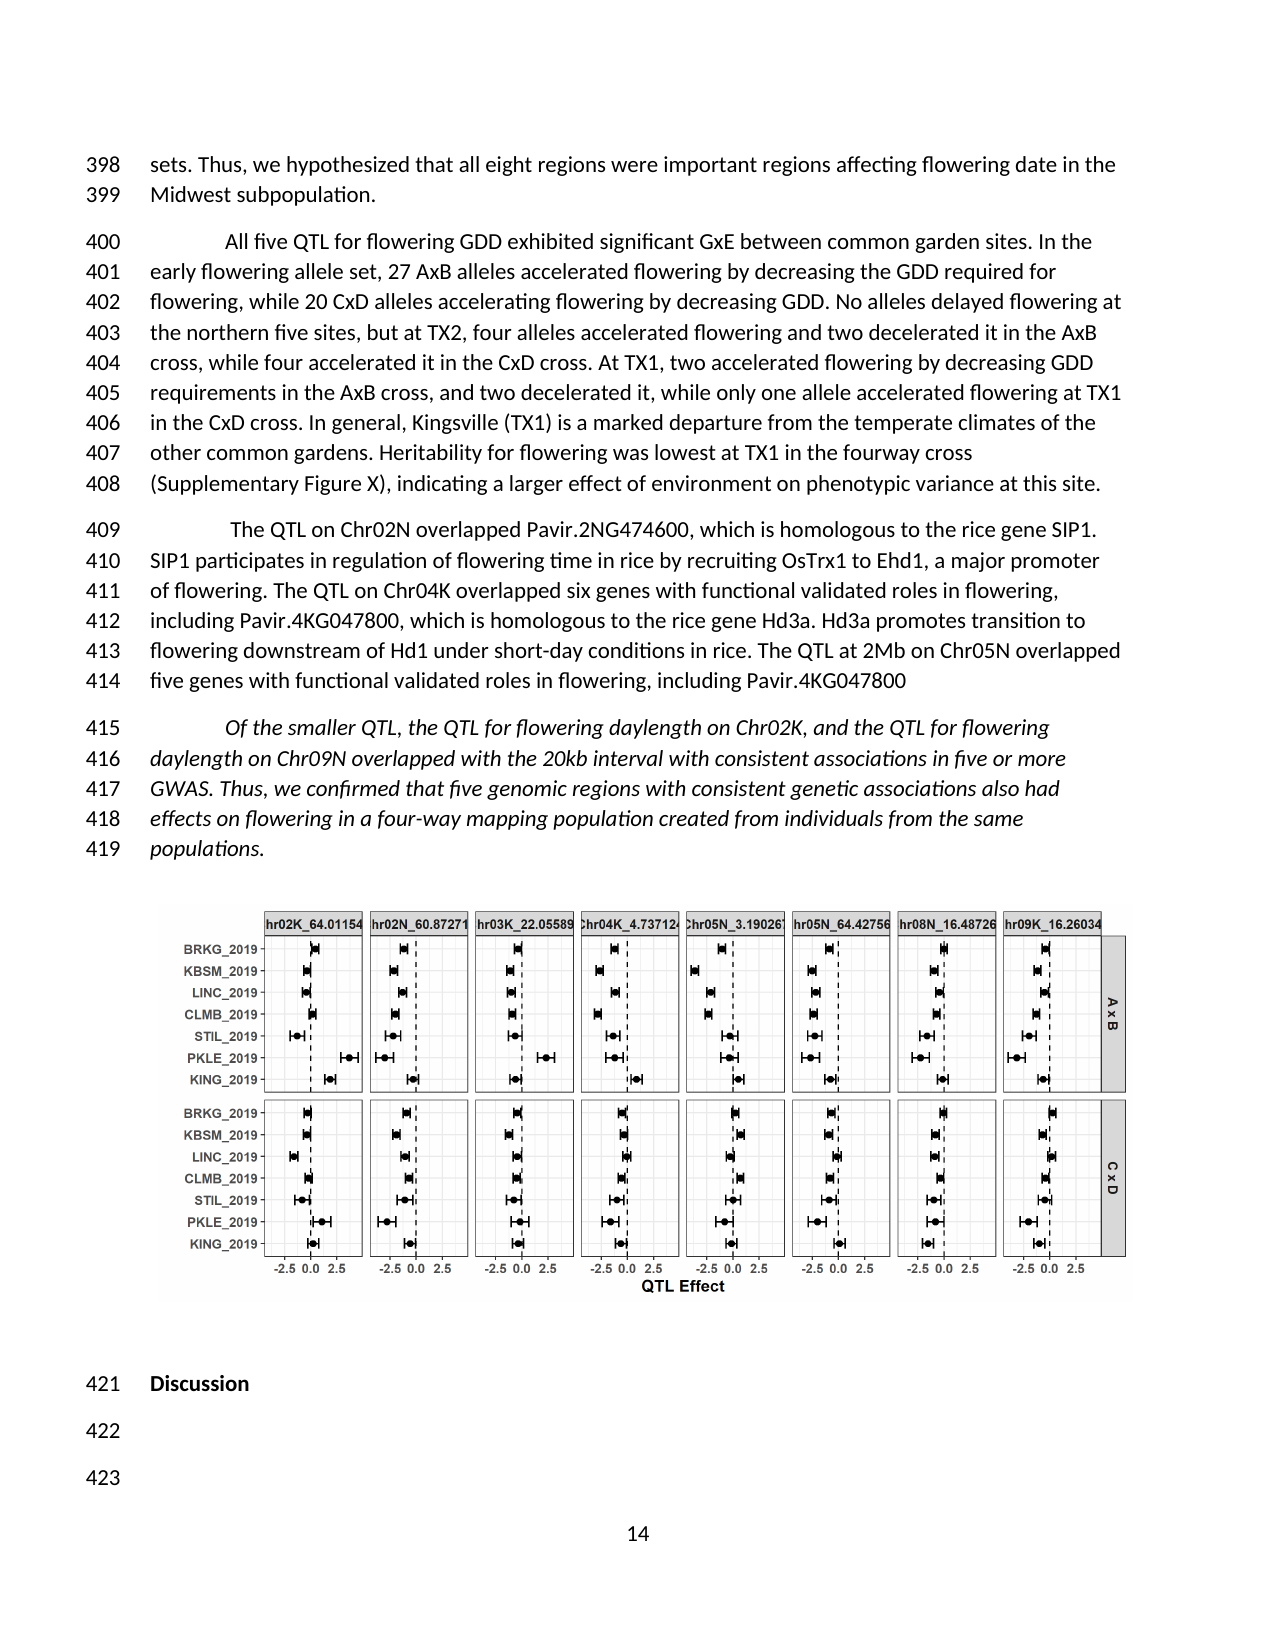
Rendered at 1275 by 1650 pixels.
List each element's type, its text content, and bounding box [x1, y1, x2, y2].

text sets. Thus, we hypothesized that all eight regions were important regions affecting flowering date in the Midwest subpopulation. [150, 150, 1125, 208]
text Of the smaller QTL, the QTL for flowering daylength on Chr02K, and the QTL for flowering daylength on Chr09N overlapped with the 20kb interval with consistent associations in five or more GWAS. Thus, we confirmed that five genomic regions with consistent genetic associations also had effects on flowering in a four-way mapping population created from individuals from the same populations. [150, 713, 1125, 862]
picture [157, 904, 1133, 1302]
text The QTL on Chr02N overlapped Pavir.2NG474600, which is homologous to the rice gene SIP1. SIP1 participates in regulation of flowering time in rice by recruiting OsTrx1 to Ehd1, a major promoter of flowering. The QTL on Chr04K overlapped six genes with functional validated roles in flowering, including Pavir.4KG047800, which is homologous to the rice gene Hd3a. Hd3a promotes transition to flowering downstream of Hd1 under short-day conditions in rice. The QTL at 2Mb on Chr05N overlapped five genes with functional validated roles in flowering, including Pavir.4KG047800 [150, 516, 1125, 695]
text All five QTL for flowering GDD exhibited significant GxE between common garden sites. In the early flowering allele set, 27 AxB alleles accelerated flowering by decreasing the GDD required for flowering, while 20 CxD alleles accelerating flowering by decreasing GDD. No alleles delayed flowering at the northern five sites, but at TX2, four alleles accelerated flowering and two decelerated it in the AxB cross, while four accelerated it in the CxD cross. At TX1, two accelerated flowering by decreasing GDD requirements in the AxB cross, and two decelerated it, while only one allele accelerated flowering at TX1 in the CxD cross. In general, Kingsville (TX1) is a marked departure from the temperate climates of the other common gardens. Heritability for flowering was lowest at TX1 in the fourway cross (Supplementary Figure X), indicating a larger effect of environment on phenotypic variance at this site. [150, 227, 1125, 497]
text Discussion [150, 1369, 1125, 1397]
